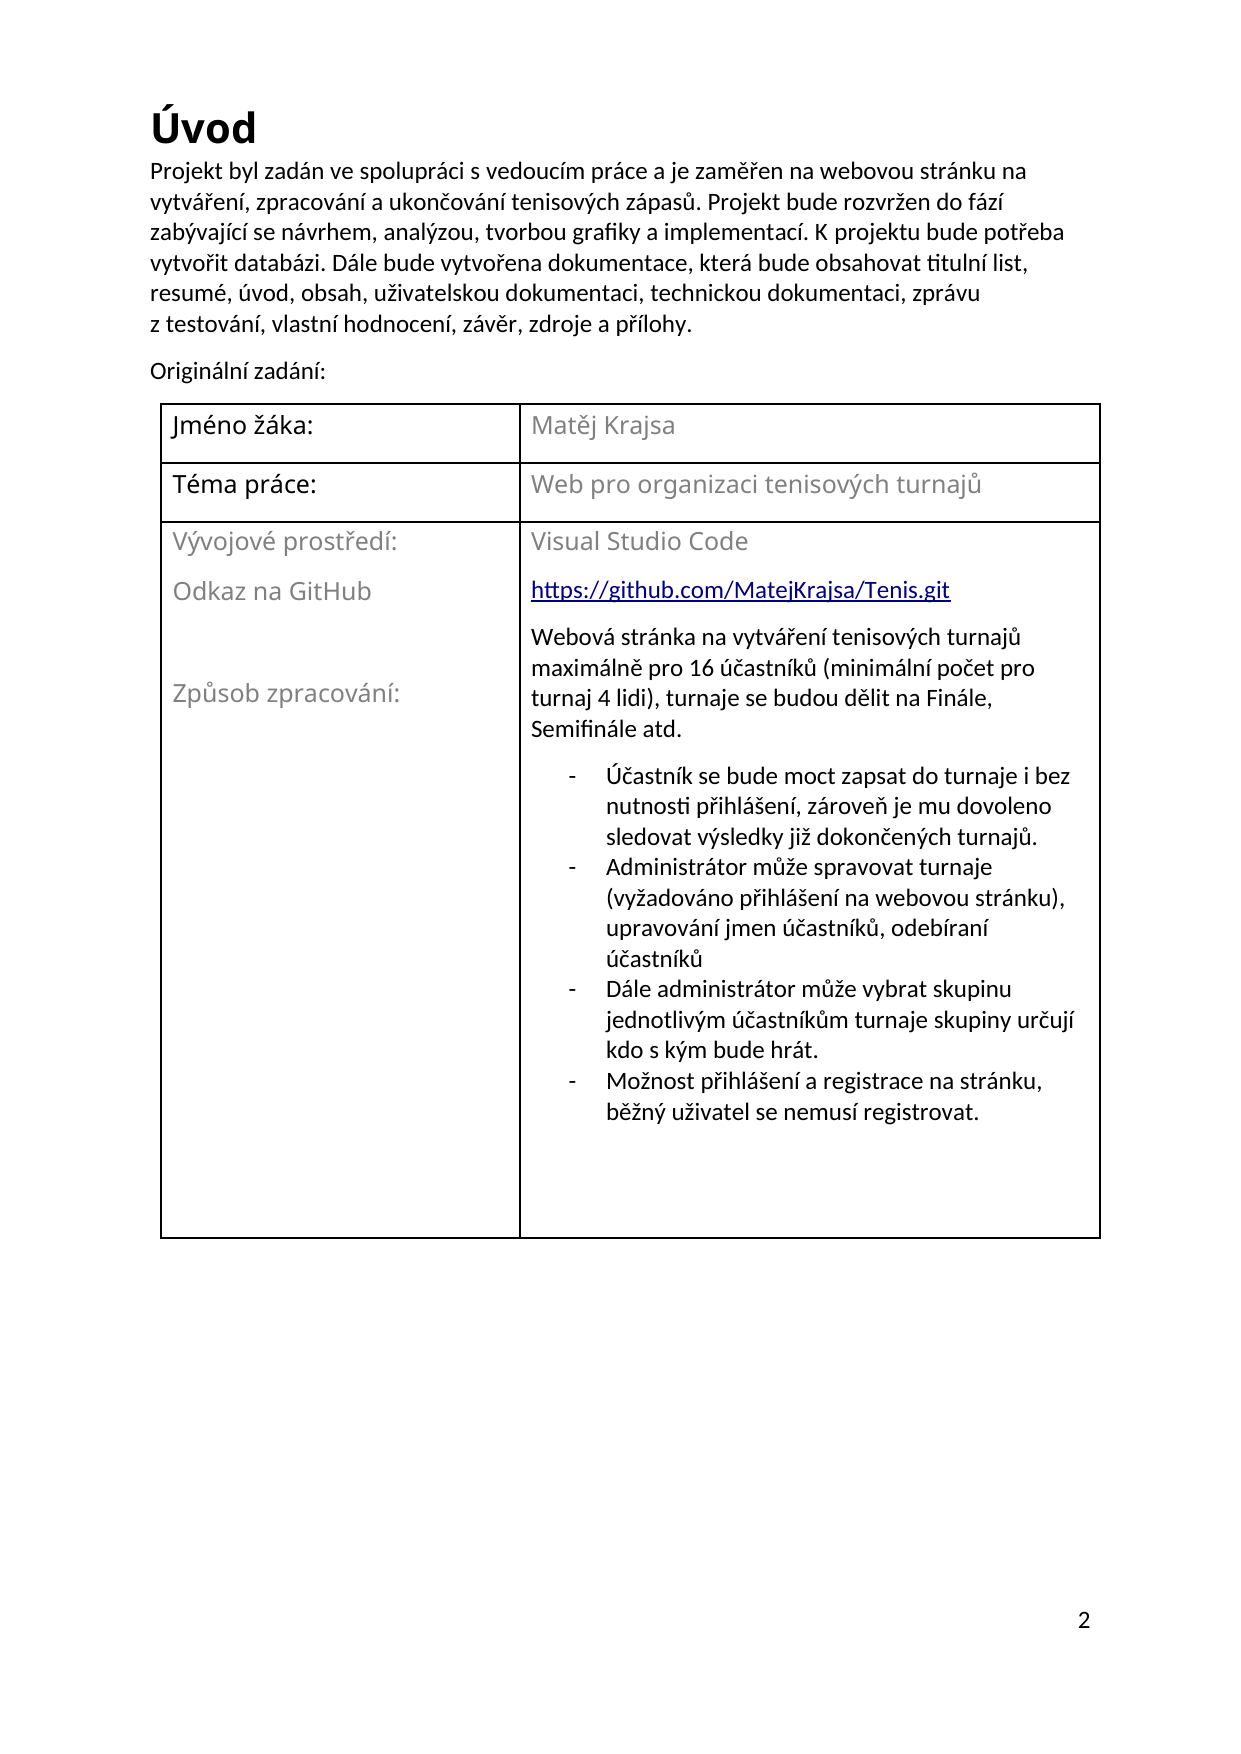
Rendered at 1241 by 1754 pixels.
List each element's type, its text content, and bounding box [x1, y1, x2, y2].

table_header Jméno žáka: [162, 405, 519, 462]
table_cell Téma práce: [162, 464, 519, 521]
table_cell Vývojové prostředí: Odkaz na GitHub Způsob zpracování: [162, 523, 519, 1237]
table_cell Visual Studio Code https://github.com/MatejKrajsa/Tenis.git Webová stránka na vytváření tenisových turnajů maximálně pro 16 účastníků (minimální počet pro turnaj 4 lidi), turnaje se budou dělit na Finále, Semifinále atd. Účastník se bude moct zapsat do turnaje i bez nutnosti přihlášení, zároveň je mu dovoleno sledovat výsledky již dokončených turnajů. Administrátor může spravovat turnaje (vyžadováno přihlášení na webovou stránku), upravování jmen účastníků, odebíraní účastníků Dále administrátor může vybrat skupinu jednotlivým účastníkům turnaje skupiny určují kdo s kým bude hrát. Možnost přihlášení a registrace na stránku, běžný uživatel se nemusí registrovat. [521, 523, 1099, 1237]
text Originální zadání: [150, 355, 1090, 386]
table_header Matěj Krajsa [521, 405, 1099, 462]
text Projekt byl zadán ve spolupráci s vedoucím práce a je zaměřen na webovou stránku na vytváření, zpracování a ukončování tenisových zápasů. Projekt bude rozvržen do fází zabývající se návrhem, analýzou, tvorbou grafiky a implementací. K projektu bude potřeba vytvořit databázi. Dále bude vytvořena dokumentace, která bude obsahovat titulní list, resumé, úvod, obsah, uživatelskou dokumentaci, technickou dokumentaci, zprávu z testování, vlastní hodnocení, závěr, zdroje a přílohy. [150, 156, 1090, 339]
subtitle Úvod [150, 99, 1090, 156]
table_cell Web pro organizaci tenisových turnajů [521, 464, 1099, 521]
